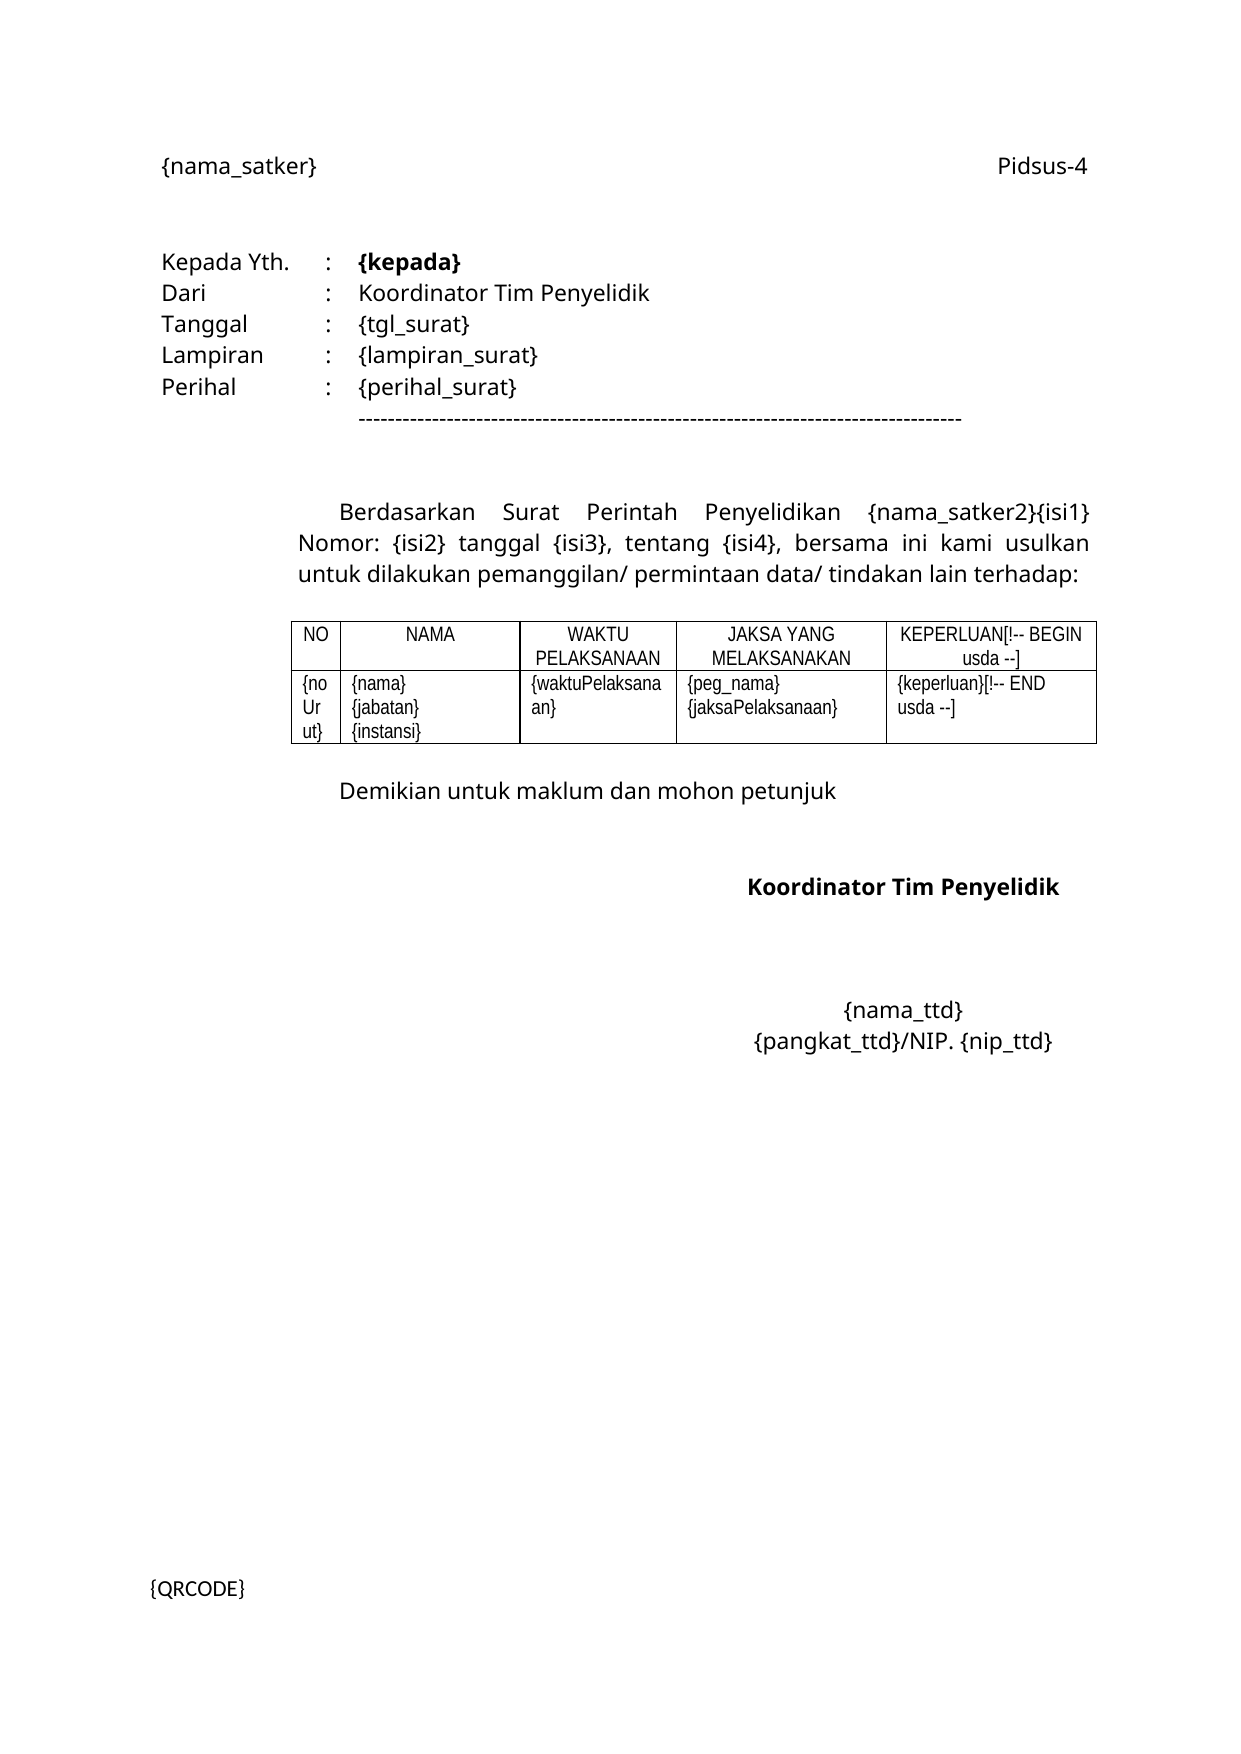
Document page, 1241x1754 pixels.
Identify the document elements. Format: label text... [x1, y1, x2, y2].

table_header {kepada} [347, 246, 1100, 277]
table_cell {perihal_surat} [347, 371, 1100, 402]
table_cell : [314, 371, 347, 402]
table_cell {lampiran_surat} [347, 339, 1100, 371]
table_cell {nama_ttd} {pangkat_ttd}/NIP. {nip_ttd} [715, 994, 1092, 1057]
table_header JAKSA YANG MELAKSANAKAN [677, 622, 886, 669]
table_header NAMA [341, 622, 519, 669]
table_cell : [314, 339, 347, 371]
table_cell [150, 402, 314, 433]
table_cell Lampiran [150, 339, 314, 371]
table_header Pidsus-4 [902, 150, 1099, 181]
table_cell Dari [150, 277, 314, 308]
table_header [845, 150, 902, 181]
table_cell Koordinator Tim Penyelidik [347, 277, 1100, 308]
table_header KEPERLUAN[!-- BEGIN usda --] [887, 622, 1096, 669]
table_cell [314, 402, 347, 433]
table_header NO [292, 622, 340, 669]
table_cell Perihal [150, 371, 314, 402]
table_header Koordinator Tim Penyelidik [715, 870, 1092, 902]
text Demikian untuk maklum dan mohon petunjuk [298, 775, 1090, 806]
table_cell {noUrut} [292, 671, 340, 742]
table_cell : [314, 308, 347, 339]
table_cell [715, 902, 1092, 994]
table_cell {keperluan}[!-- END usda --] [887, 671, 1096, 742]
text Berdasarkan Surat Perintah Penyelidikan {nama_satker2}{isi1} Nomor: {isi2} tanggal {isi3}, tentang {isi4}, bersama ini kami usulkan untuk dilakukan pemanggilan/ permintaan data/ tindakan lain terhadap: [298, 496, 1090, 589]
table_header {nama_satker} [150, 150, 845, 181]
table_cell Tanggal [150, 308, 314, 339]
table_header WAKTU PELAKSANAAN [521, 622, 676, 669]
table_cell {nama} {jabatan} {instansi} [341, 671, 519, 742]
table_header : [314, 246, 347, 277]
table_cell {peg_nama} {jaksaPelaksanaan} [677, 671, 886, 742]
table_header Kepada Yth. [150, 246, 314, 277]
table_cell {tgl_surat} [347, 308, 1100, 339]
table_cell : [314, 277, 347, 308]
table_cell ---------------------------------------------------------------------------------- [347, 402, 1100, 433]
table_cell {waktuPelaksanaan} [521, 671, 676, 742]
